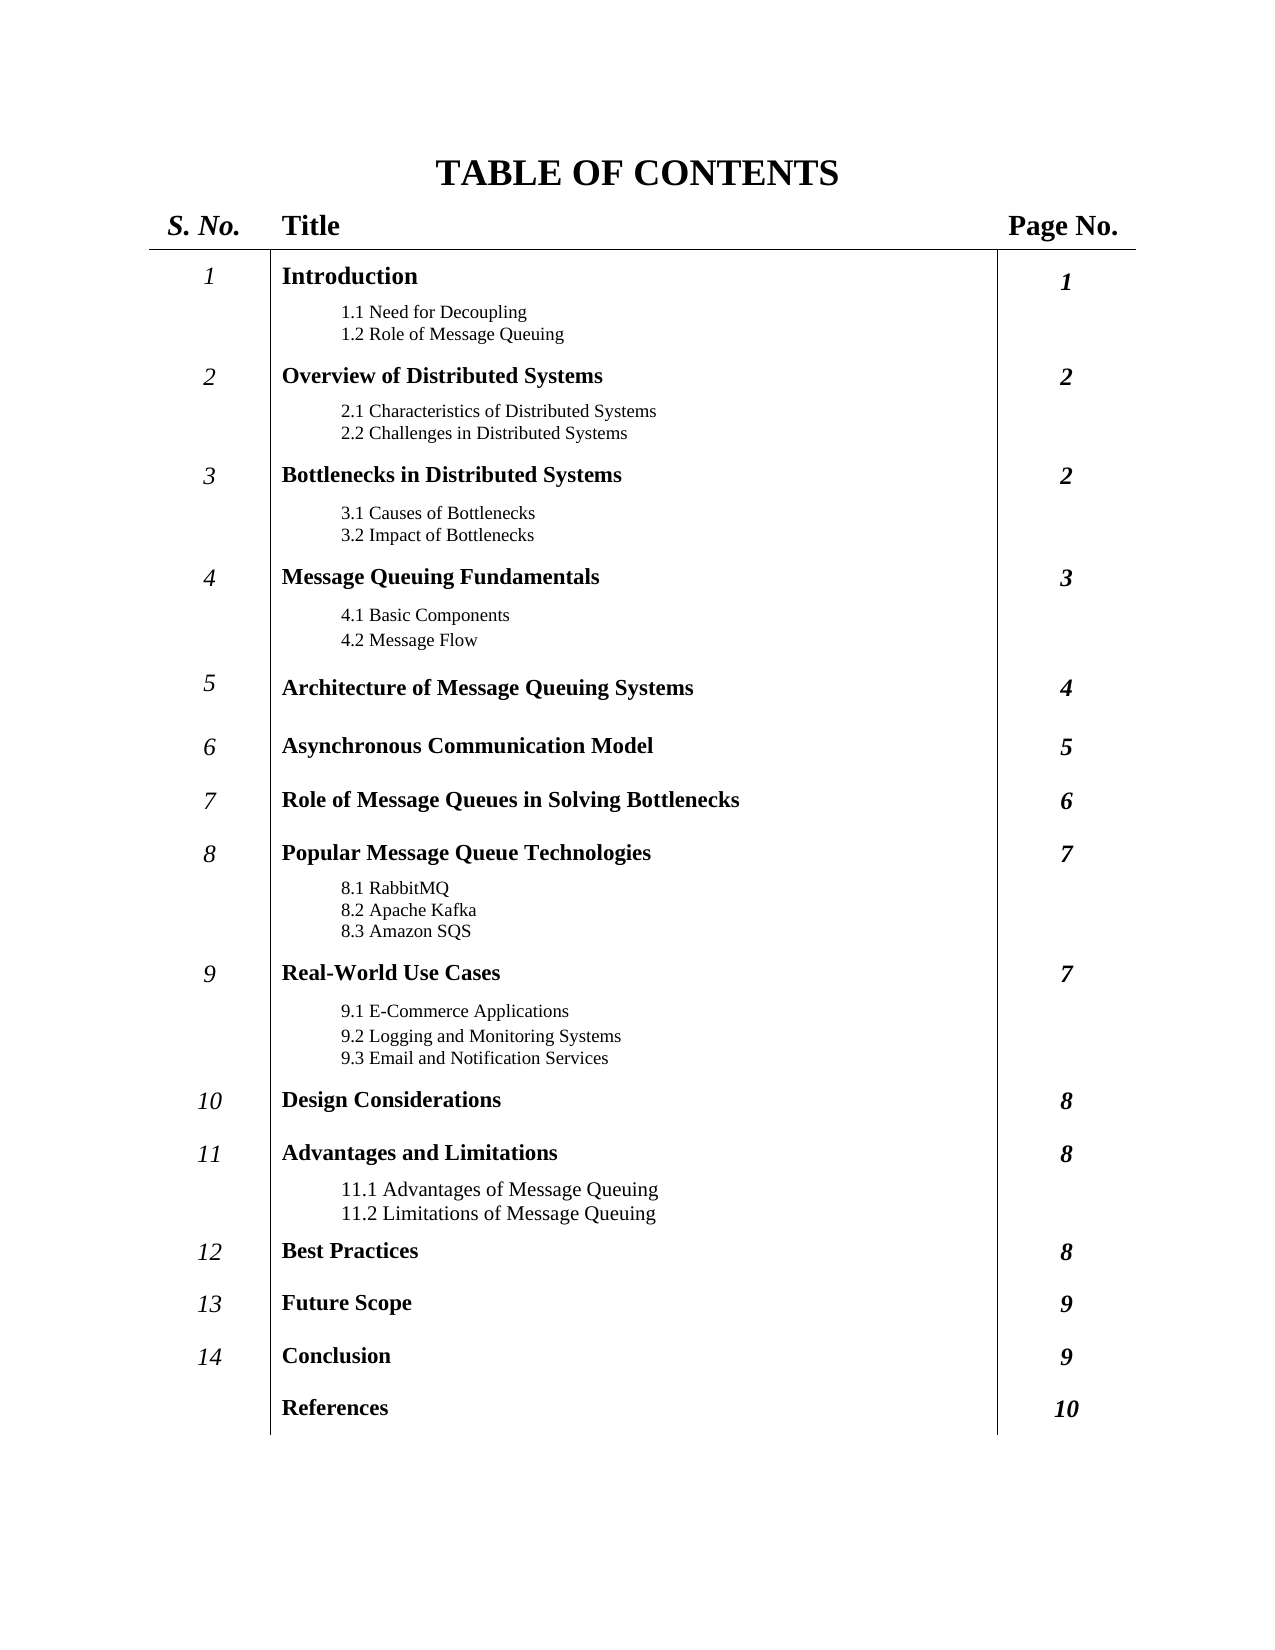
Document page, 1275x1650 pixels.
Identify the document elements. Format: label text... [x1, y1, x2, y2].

table_cell Future Scope [271, 1278, 997, 1330]
table_cell Popular Message Queue Technologies 8.1 RabbitMQ 8.2 Apache Kafka 8.3 Amazon SQS [271, 827, 997, 948]
table_cell 2 [998, 449, 1136, 551]
table_cell 7 [149, 774, 270, 827]
table_cell 11 [149, 1127, 270, 1225]
table_cell Introduction 1.1 Need for Decoupling 1.2 Role of Message Queuing [271, 250, 997, 350]
table_cell Overview of Distributed Systems 2.1 Characteristics of Distributed Systems 2.2 Challenges in Distributed Systems [271, 350, 997, 449]
table_cell 10 [149, 1074, 270, 1127]
table_cell 4 [998, 656, 1136, 720]
table_cell 8 [998, 1225, 1136, 1278]
table_cell [149, 1383, 270, 1435]
table_cell 9 [998, 1330, 1136, 1383]
table_cell 1 [149, 250, 270, 350]
table_cell 8 [149, 827, 270, 948]
table_cell 5 [998, 720, 1136, 774]
table_cell 8 [998, 1127, 1136, 1225]
table_cell 6 [998, 774, 1136, 827]
table_header S. No. [149, 202, 270, 249]
table_cell Bottlenecks in Distributed Systems 3.1 Causes of Bottlenecks 3.2 Impact of Bottlenecks [271, 449, 997, 551]
table_cell 1 [998, 250, 1136, 350]
table_cell 5 [149, 656, 270, 720]
table_cell 4 [149, 551, 270, 656]
table_cell Message Queuing Fundamentals 4.1 Basic Components 4.2 Message Flow [271, 551, 997, 656]
table_cell Design Considerations [271, 1074, 997, 1127]
table_cell Advantages and Limitations 11.1 Advantages of Message Queuing 11.2 Limitations of Message Queuing [271, 1127, 997, 1225]
table_cell 7 [998, 948, 1136, 1074]
table_cell 8 [998, 1074, 1136, 1127]
table_header Title [270, 202, 997, 249]
table_header Page No. [997, 202, 1136, 249]
table_cell 2 [998, 350, 1136, 449]
table_cell 3 [149, 449, 270, 551]
table_cell 7 [998, 827, 1136, 948]
table_cell 10 [998, 1383, 1136, 1435]
table_cell 12 [149, 1225, 270, 1278]
table_cell Architecture of Message Queuing Systems [271, 656, 997, 720]
table_cell References [271, 1383, 997, 1435]
table_cell 13 [149, 1278, 270, 1330]
table_cell Role of Message Queues in Solving Bottlenecks [271, 774, 997, 827]
table_cell 9 [149, 948, 270, 1074]
table_cell 2 [149, 350, 270, 449]
table_cell 9 [998, 1278, 1136, 1330]
table_cell 3 [998, 551, 1136, 656]
subtitle TABLE OF CONTENTS [150, 150, 1125, 193]
table_cell Conclusion [271, 1330, 997, 1383]
table_cell Asynchronous Communication Model [271, 720, 997, 774]
table_cell 14 [149, 1330, 270, 1383]
table_cell Real-World Use Cases 9.1 E-Commerce Applications 9.2 Logging and Monitoring Systems 9.3 Email and Notification Services [271, 948, 997, 1074]
table_cell 6 [149, 720, 270, 774]
table_cell Best Practices [271, 1225, 997, 1278]
